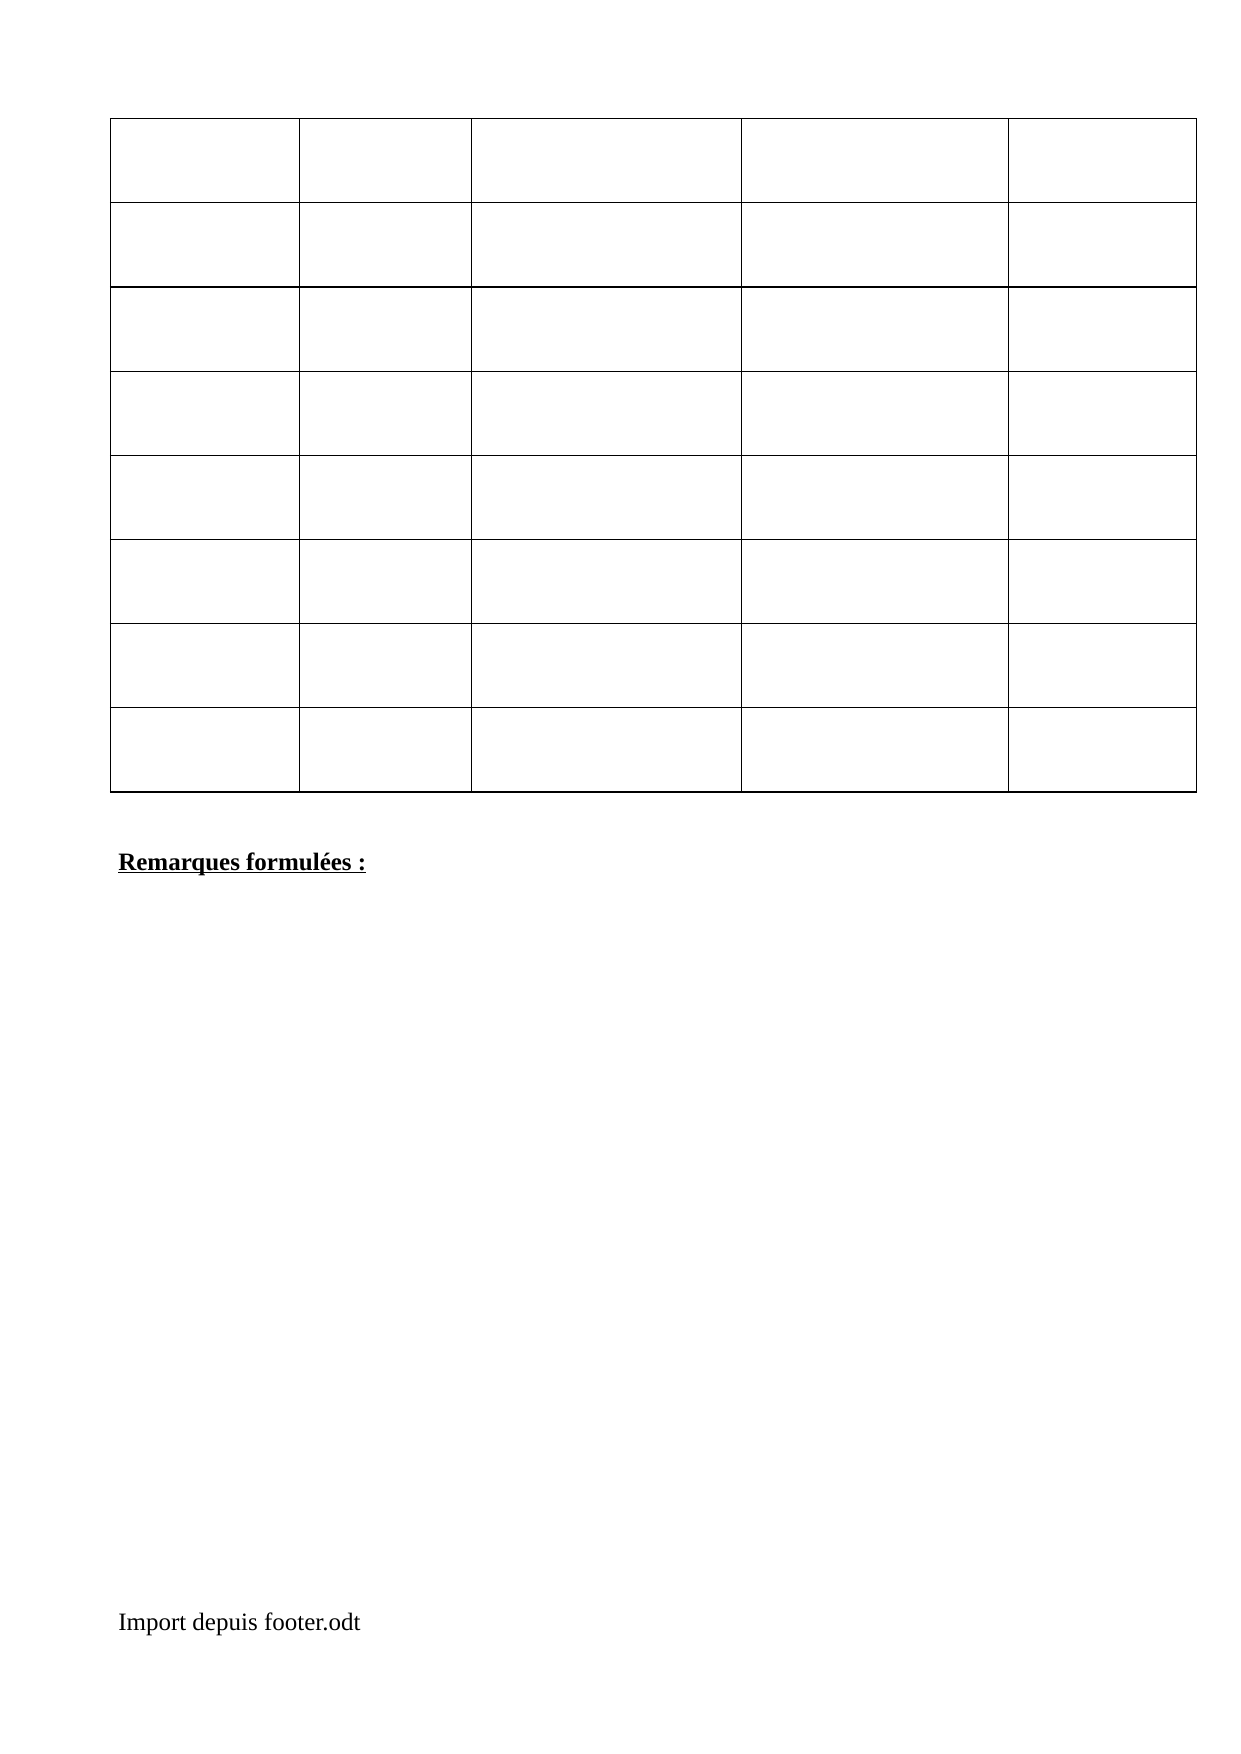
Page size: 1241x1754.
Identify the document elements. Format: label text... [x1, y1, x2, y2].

table_cell [472, 708, 741, 791]
table_cell [472, 119, 741, 202]
table_cell [111, 119, 299, 202]
table_cell [1009, 119, 1196, 202]
table_cell [472, 203, 741, 286]
table_cell [1009, 708, 1196, 791]
table_cell [300, 288, 471, 371]
title Remarques formulées : [118, 848, 1122, 876]
table_cell [300, 624, 471, 707]
table_cell [742, 372, 1008, 455]
table_cell [742, 456, 1008, 539]
table_cell [742, 540, 1008, 623]
table_cell [1009, 288, 1196, 371]
table_cell [111, 372, 299, 455]
table_cell [742, 203, 1008, 286]
table_cell [300, 203, 471, 286]
table_cell [111, 203, 299, 286]
table_cell [742, 288, 1008, 371]
table_cell [742, 624, 1008, 707]
table_cell [472, 456, 741, 539]
table_cell [1009, 456, 1196, 539]
table_cell [472, 288, 741, 371]
table_cell [111, 708, 299, 791]
table_cell [472, 372, 741, 455]
table_cell [472, 624, 741, 707]
table_cell [1009, 203, 1196, 286]
table_cell [300, 456, 471, 539]
table_cell [472, 540, 741, 623]
table_cell [1009, 540, 1196, 623]
table_cell [111, 288, 299, 371]
table_cell [111, 456, 299, 539]
table_cell [300, 708, 471, 791]
table_cell [111, 540, 299, 623]
table_cell [1009, 624, 1196, 707]
table_cell [300, 119, 471, 202]
table_cell [1009, 372, 1196, 455]
table_cell [300, 540, 471, 623]
table_cell [742, 708, 1008, 791]
table_cell [300, 372, 471, 455]
table_cell [111, 624, 299, 707]
table_cell [742, 119, 1008, 202]
